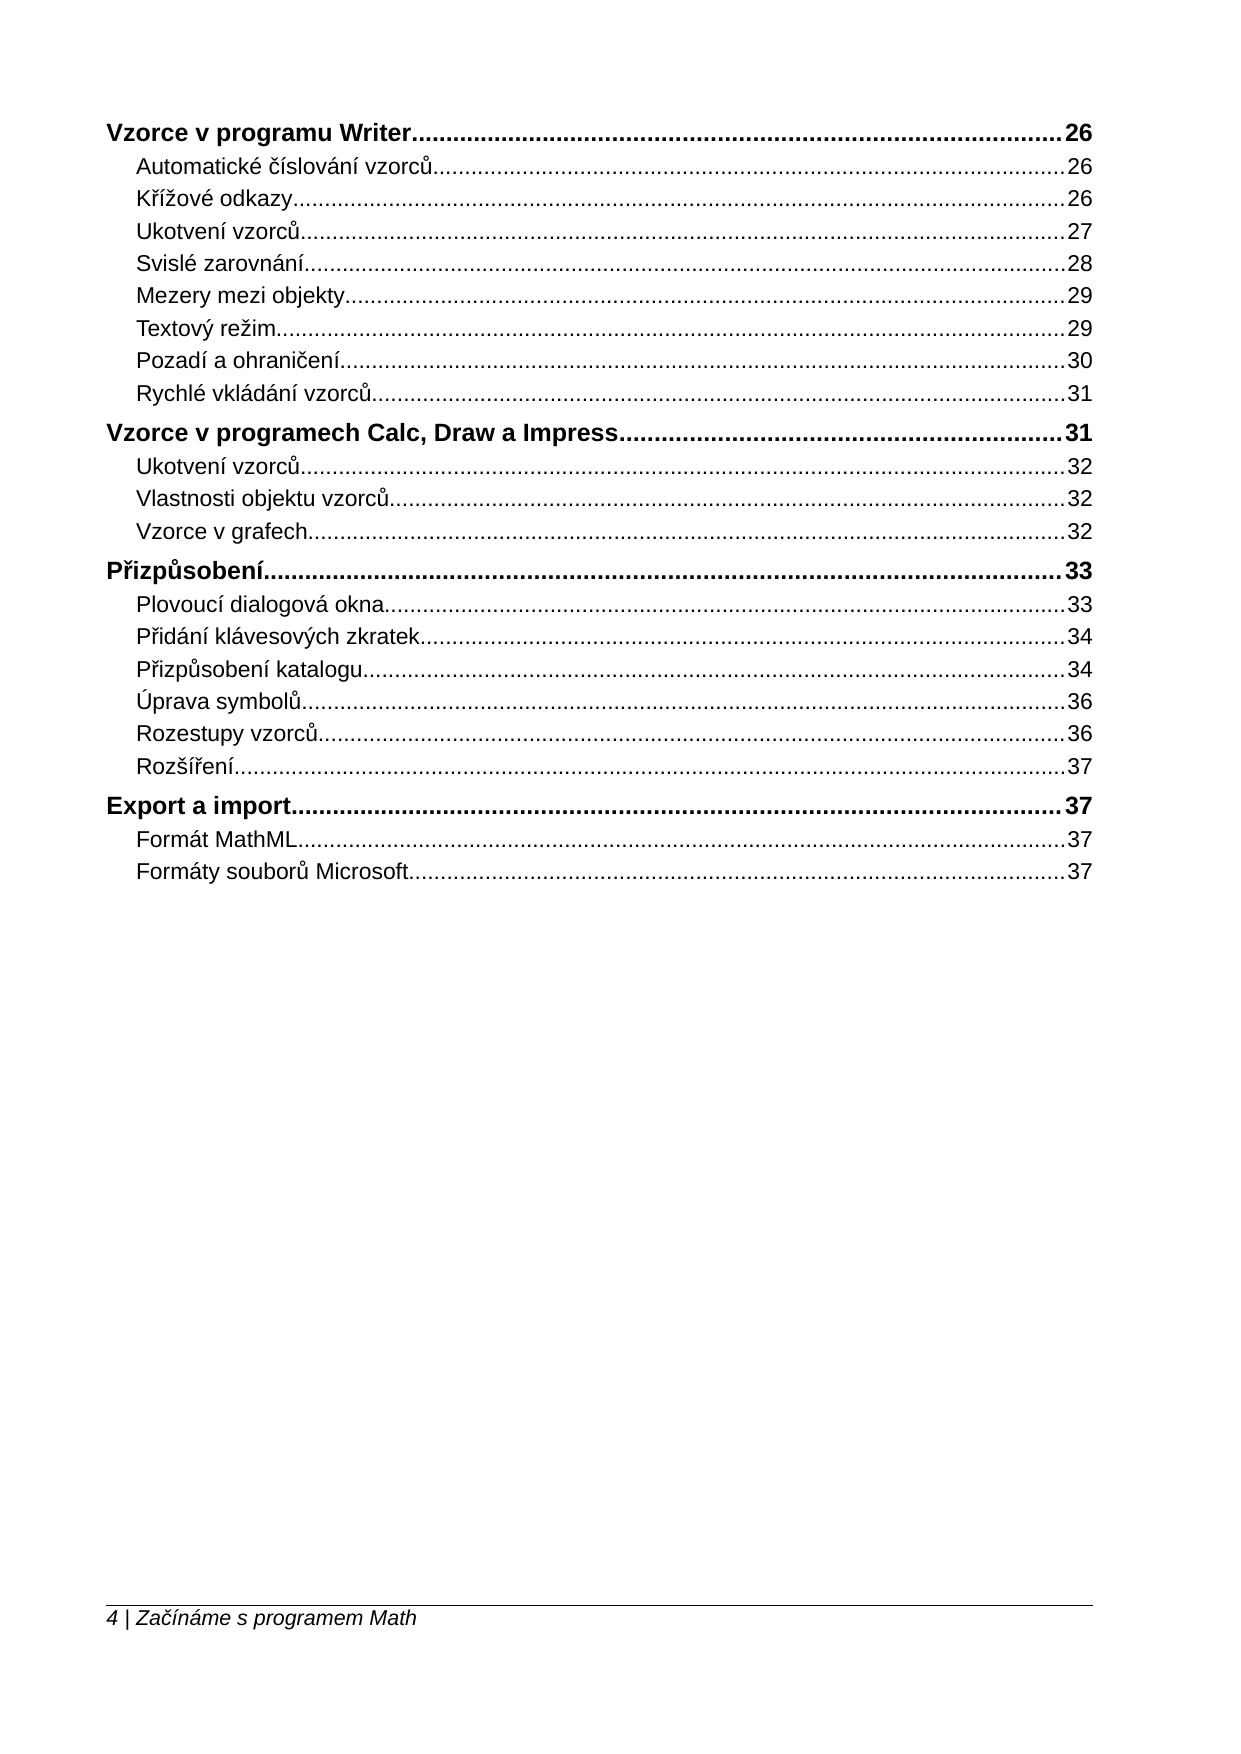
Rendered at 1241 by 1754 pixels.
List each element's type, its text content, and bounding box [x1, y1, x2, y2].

text Křížové odkazy 26 [136, 185, 1093, 212]
text Přizpůsobení katalogu 34 [136, 656, 1093, 682]
text Vzorce v grafech 32 [136, 518, 1093, 544]
text Rozestupy vzorců 36 [136, 720, 1093, 747]
text Textový režim 29 [136, 315, 1093, 341]
text Formáty souborů Microsoft 37 [136, 858, 1093, 884]
text Automatické číslování vzorců 26 [136, 153, 1093, 179]
text Formát MathML 37 [136, 826, 1093, 852]
text Úprava symbolů 36 [136, 688, 1093, 714]
text Export a import 37 [106, 791, 1093, 820]
text Ukotvení vzorců 32 [136, 453, 1093, 479]
text Přizpůsobení 33 [106, 556, 1093, 585]
text Mezery mezi objekty 29 [136, 282, 1093, 309]
text Ukotvení vzorců 27 [136, 218, 1093, 244]
text Pozadí a ohraničení 30 [136, 347, 1093, 374]
text Vzorce v programech Calc, Draw a Impress 31 [106, 418, 1093, 447]
text Rozšíření 37 [136, 753, 1093, 779]
text Rychlé vkládání vzorců 31 [136, 380, 1093, 406]
text Vzorce v programu Writer 26 [106, 118, 1093, 147]
text Svislé zarovnání 28 [136, 250, 1093, 276]
text Plovoucí dialogová okna 33 [136, 591, 1093, 617]
text Přidání klávesových zkratek 34 [136, 623, 1093, 649]
text Vlastnosti objektu vzorců 32 [136, 485, 1093, 512]
